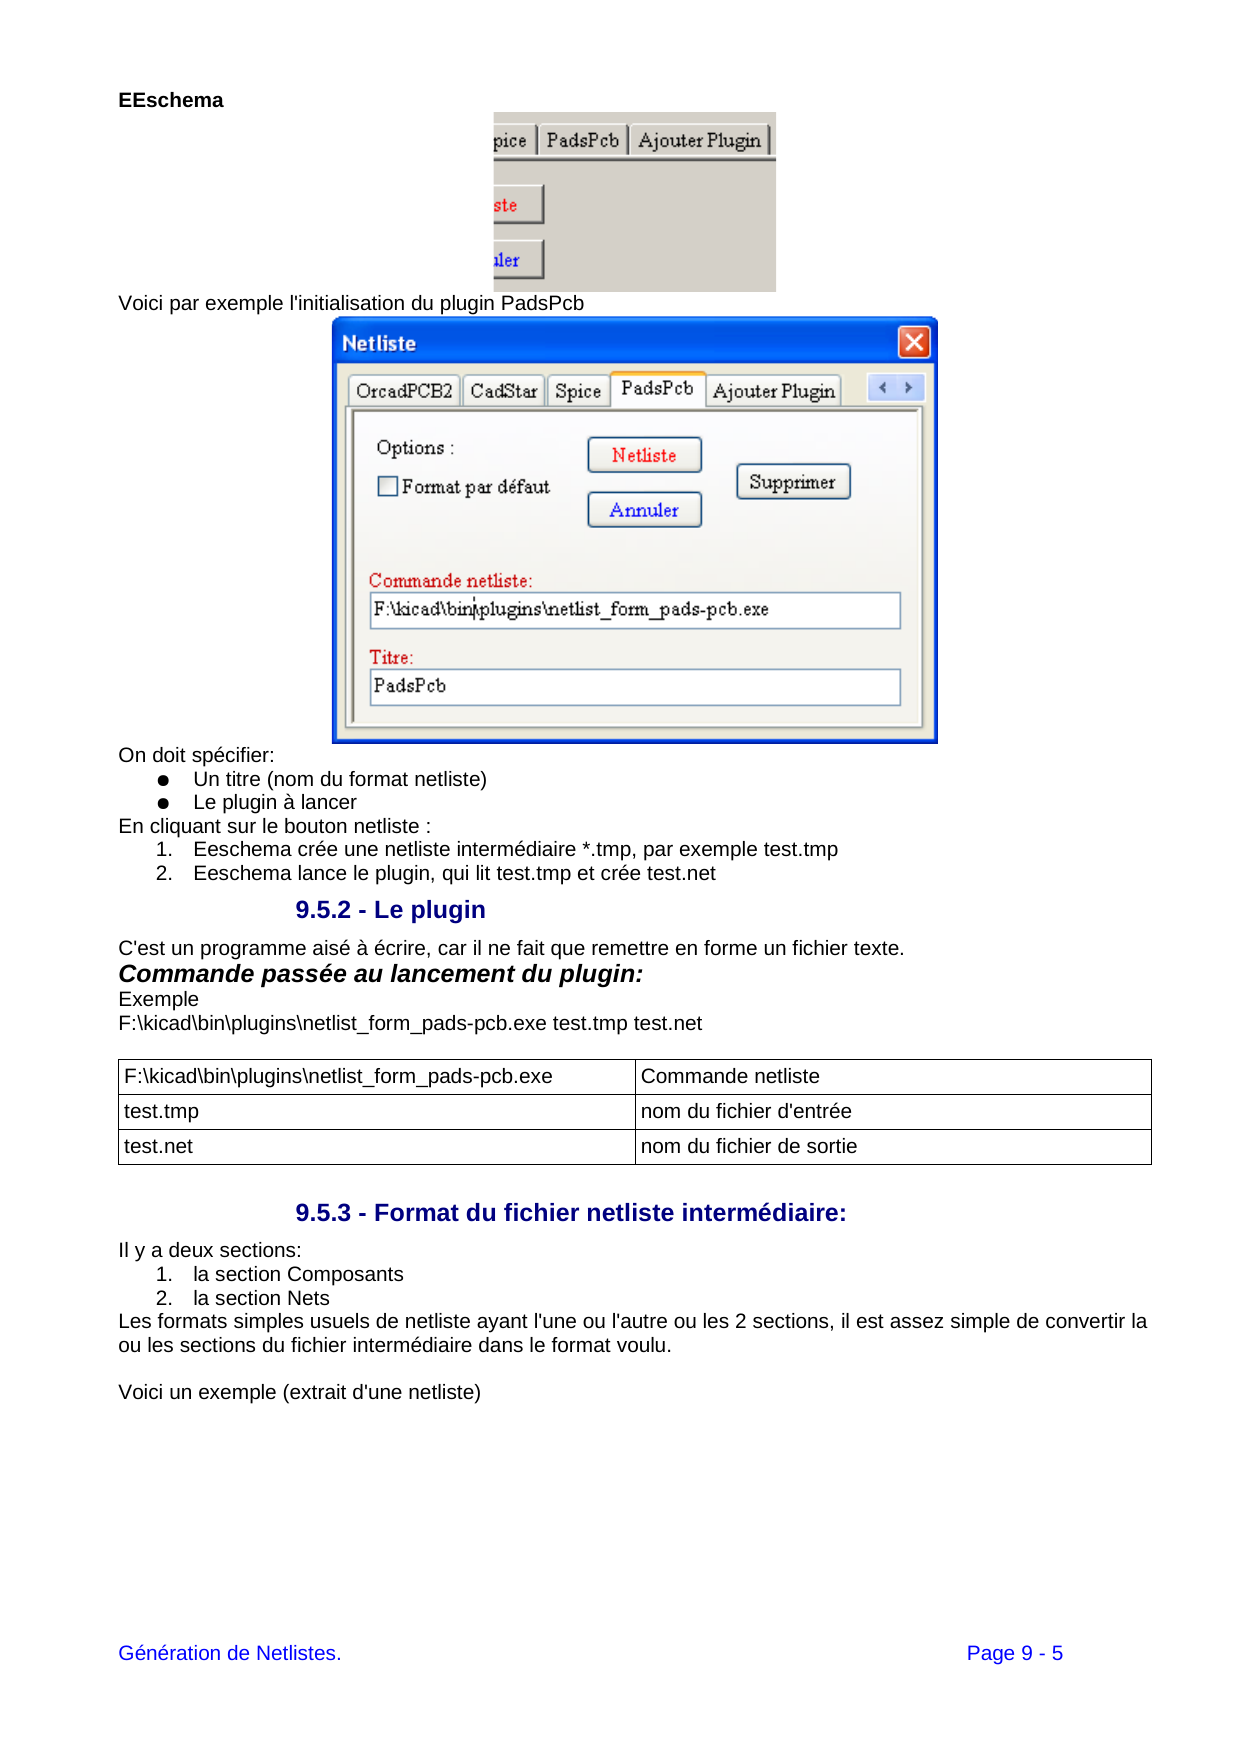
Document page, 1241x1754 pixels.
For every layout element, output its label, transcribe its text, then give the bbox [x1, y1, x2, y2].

table_header F:\kicad\bin\plugins\netlist_form_pads-pcb.exe [119, 1060, 635, 1094]
text Il y a deux sections: [118, 1239, 1152, 1262]
list la section Composants [156, 1262, 1152, 1286]
list Le plugin à lancer [156, 791, 1152, 814]
text Les formats simples usuels de netliste ayant l'une ou l'autre ou les 2 sections, il est assez simple de convertir la ou les sections du fichier intermédiaire dans le format voulu. [118, 1309, 1152, 1357]
table_cell nom du fichier d'entrée [636, 1095, 1151, 1129]
table_header Commande netliste [636, 1060, 1151, 1094]
text C'est un programme aisé à écrire, car il ne fait que remettre en forme un fichier texte. [118, 936, 1152, 960]
text Commande passée au lancement du plugin: [118, 960, 1152, 988]
picture [493, 112, 777, 292]
text On doit spécifier: [118, 743, 1152, 767]
list Eeschema lance le plugin, qui lit test.tmp et crée test.net [156, 861, 1152, 885]
table_cell test.net [119, 1130, 635, 1164]
subtitle Format du fichier netliste intermédiaire: [295, 1199, 1152, 1227]
text Voici un exemple (extrait d'une netliste) [118, 1380, 1152, 1404]
subtitle Le plugin [295, 896, 1152, 924]
text Voici par exemple l'initialisation du plugin PadsPcb [118, 292, 1152, 315]
picture [331, 315, 938, 744]
list la section Nets [156, 1286, 1152, 1309]
text Exemple [118, 988, 1152, 1011]
text F:\kicad\bin\plugins\netlist_form_pads-pcb.exe test.tmp test.net [118, 1011, 1152, 1035]
list Eeschema crée une netliste intermédiaire *.tmp, par exemple test.tmp [156, 838, 1152, 861]
list Un titre (nom du format netliste) [156, 767, 1152, 791]
table_cell nom du fichier de sortie [636, 1130, 1151, 1164]
table_cell test.tmp [119, 1095, 635, 1129]
text En cliquant sur le bouton netliste : [118, 814, 1152, 838]
